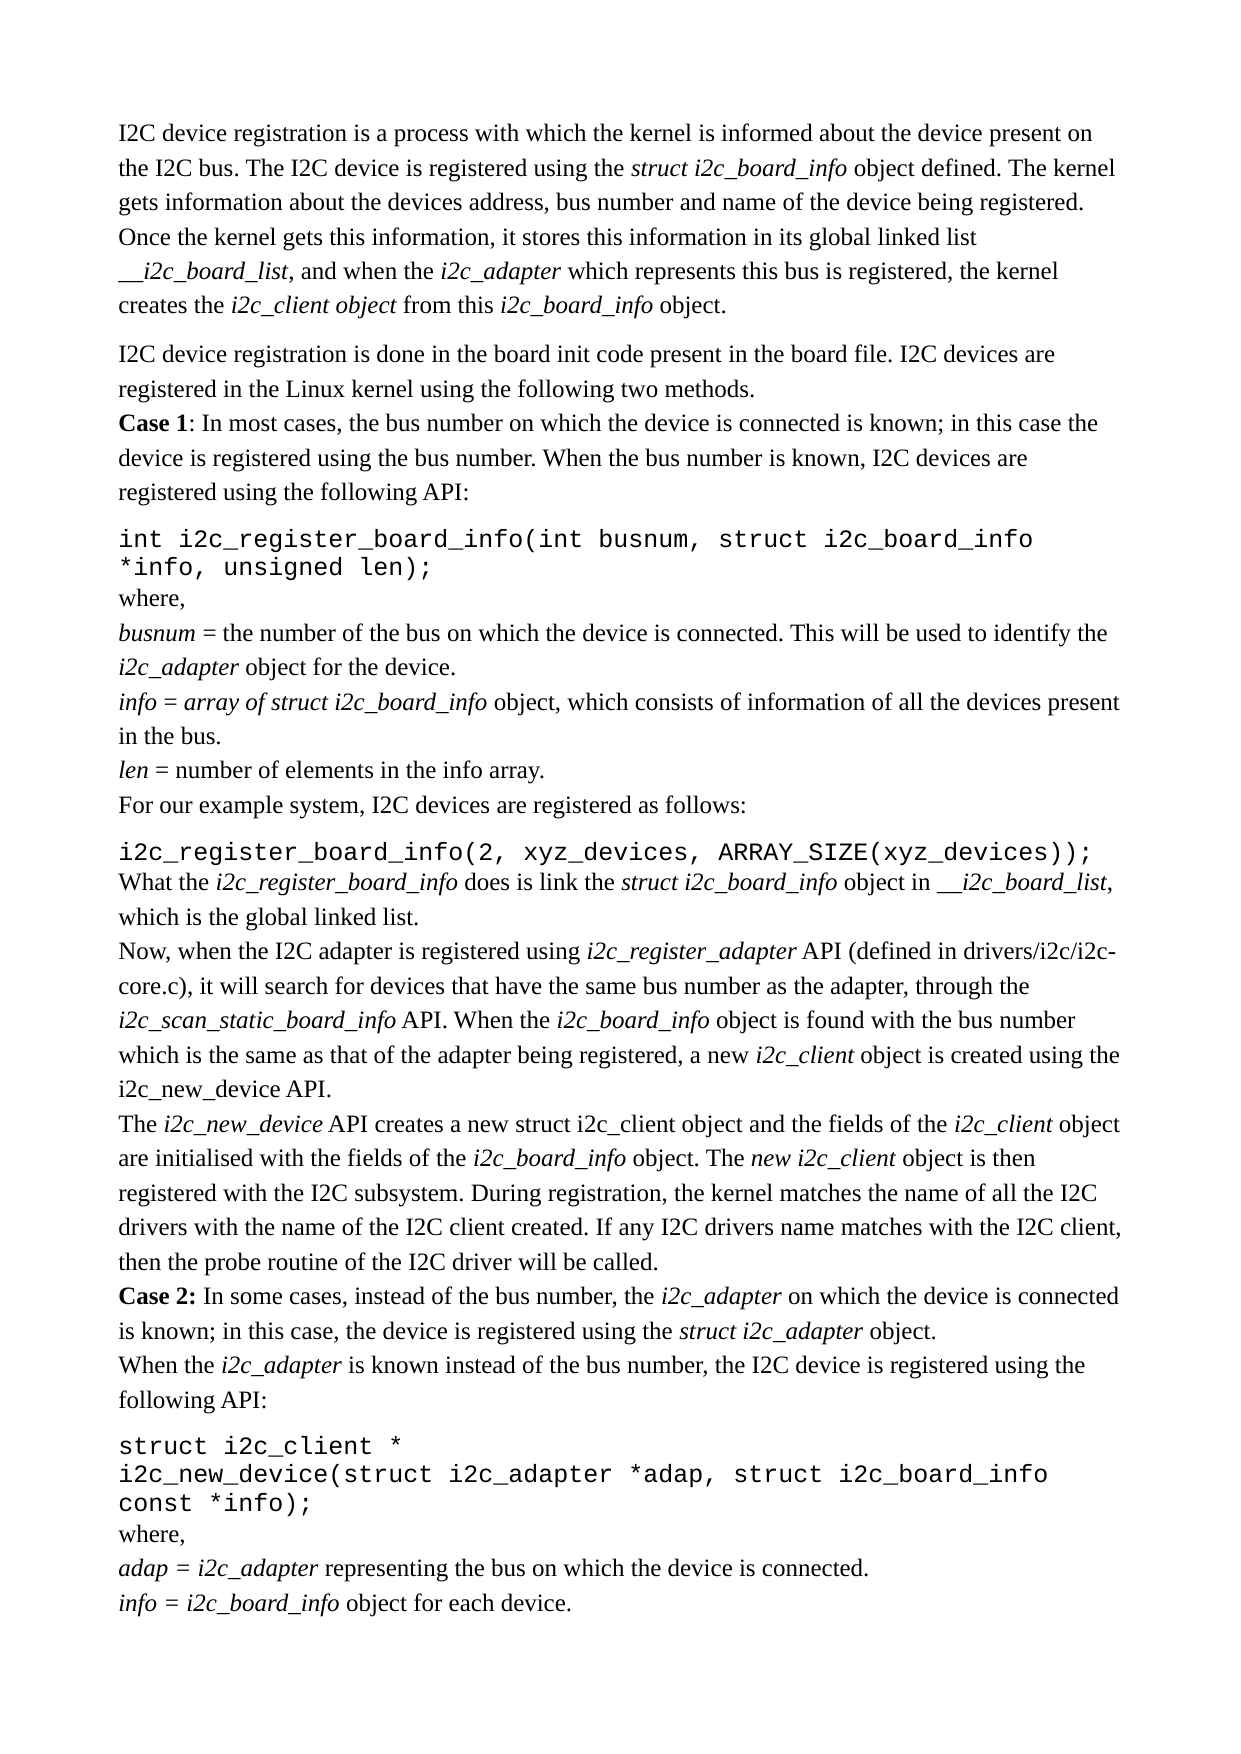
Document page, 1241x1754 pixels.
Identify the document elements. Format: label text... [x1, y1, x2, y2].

text where, busnum = the number of the bus on which the device is connected. This will be used to identify the i2c_adapter object for the device. info = array of struct i2c_board_info object, which consists of information of all the devices present in the bus. len = number of elements in the info array. For our example system, I2C devices are registered as follows: [118, 583, 1122, 819]
text I2C device registration is done in the board init code present in the board file. I2C devices are registered in the Linux kernel using the following two methods. Case 1: In most cases, the bus number on which the device is connected is known; in this case the device is registered using the bus number. When the bus number is known, I2C devices are registered using the following API: [118, 339, 1122, 506]
text where, adap = i2c_adapter representing the bus on which the device is connected. info = i2c_board_info object for each device. [118, 1519, 1122, 1616]
table_header struct i2c_client * i2c_new_device(struct i2c_adapter *adap, struct i2c_board_info const *info); [118, 1434, 1122, 1519]
text What the i2c_register_board_info does is link the struct i2c_board_info object in __i2c_board_list, which is the global linked list. Now, when the I2C adapter is registered using i2c_register_adapter API (defined in drivers/i2c/i2c-core.c), it will search for devices that have the same bus number as the adapter, through the i2c_scan_static_board_info API. When the i2c_board_info object is found with the bus number which is the same as that of the adapter being registered, a new i2c_client object is created using the i2c_new_device API. The i2c_new_device API creates a new struct i2c_client object and the fields of the i2c_client object are initialised with the fields of the i2c_board_info object. The new i2c_client object is then registered with the I2C subsystem. During registration, the kernel matches the name of all the I2C drivers with the name of the I2C client created. If any I2C drivers name matches with the I2C client, then the probe routine of the I2C driver will be called. Case 2: In some cases, instead of the bus number, the i2c_adapter on which the device is connected is known; in this case, the device is registered using the struct i2c_adapter object. When the i2c_adapter is known instead of the bus number, the I2C device is registered using the following API: [118, 867, 1122, 1413]
text I2C device registration is a process with which the kernel is informed about the device present on the I2C bus. The I2C device is registered using the struct i2c_board_info object defined. The kernel gets information about the devices address, bus number and name of the device being registered. Once the kernel gets this information, it stores this information in its global linked list __i2c_board_list, and when the i2c_adapter which represents this bus is registered, the kernel creates the i2c_client object from this i2c_board_info object. [118, 118, 1122, 319]
table_header int i2c_register_board_info(int busnum, struct i2c_board_info *info, unsigned len); [118, 527, 1122, 583]
table_header i2c_register_board_info(2, xyz_devices, ARRAY_SIZE(xyz_devices)); [118, 839, 1109, 867]
